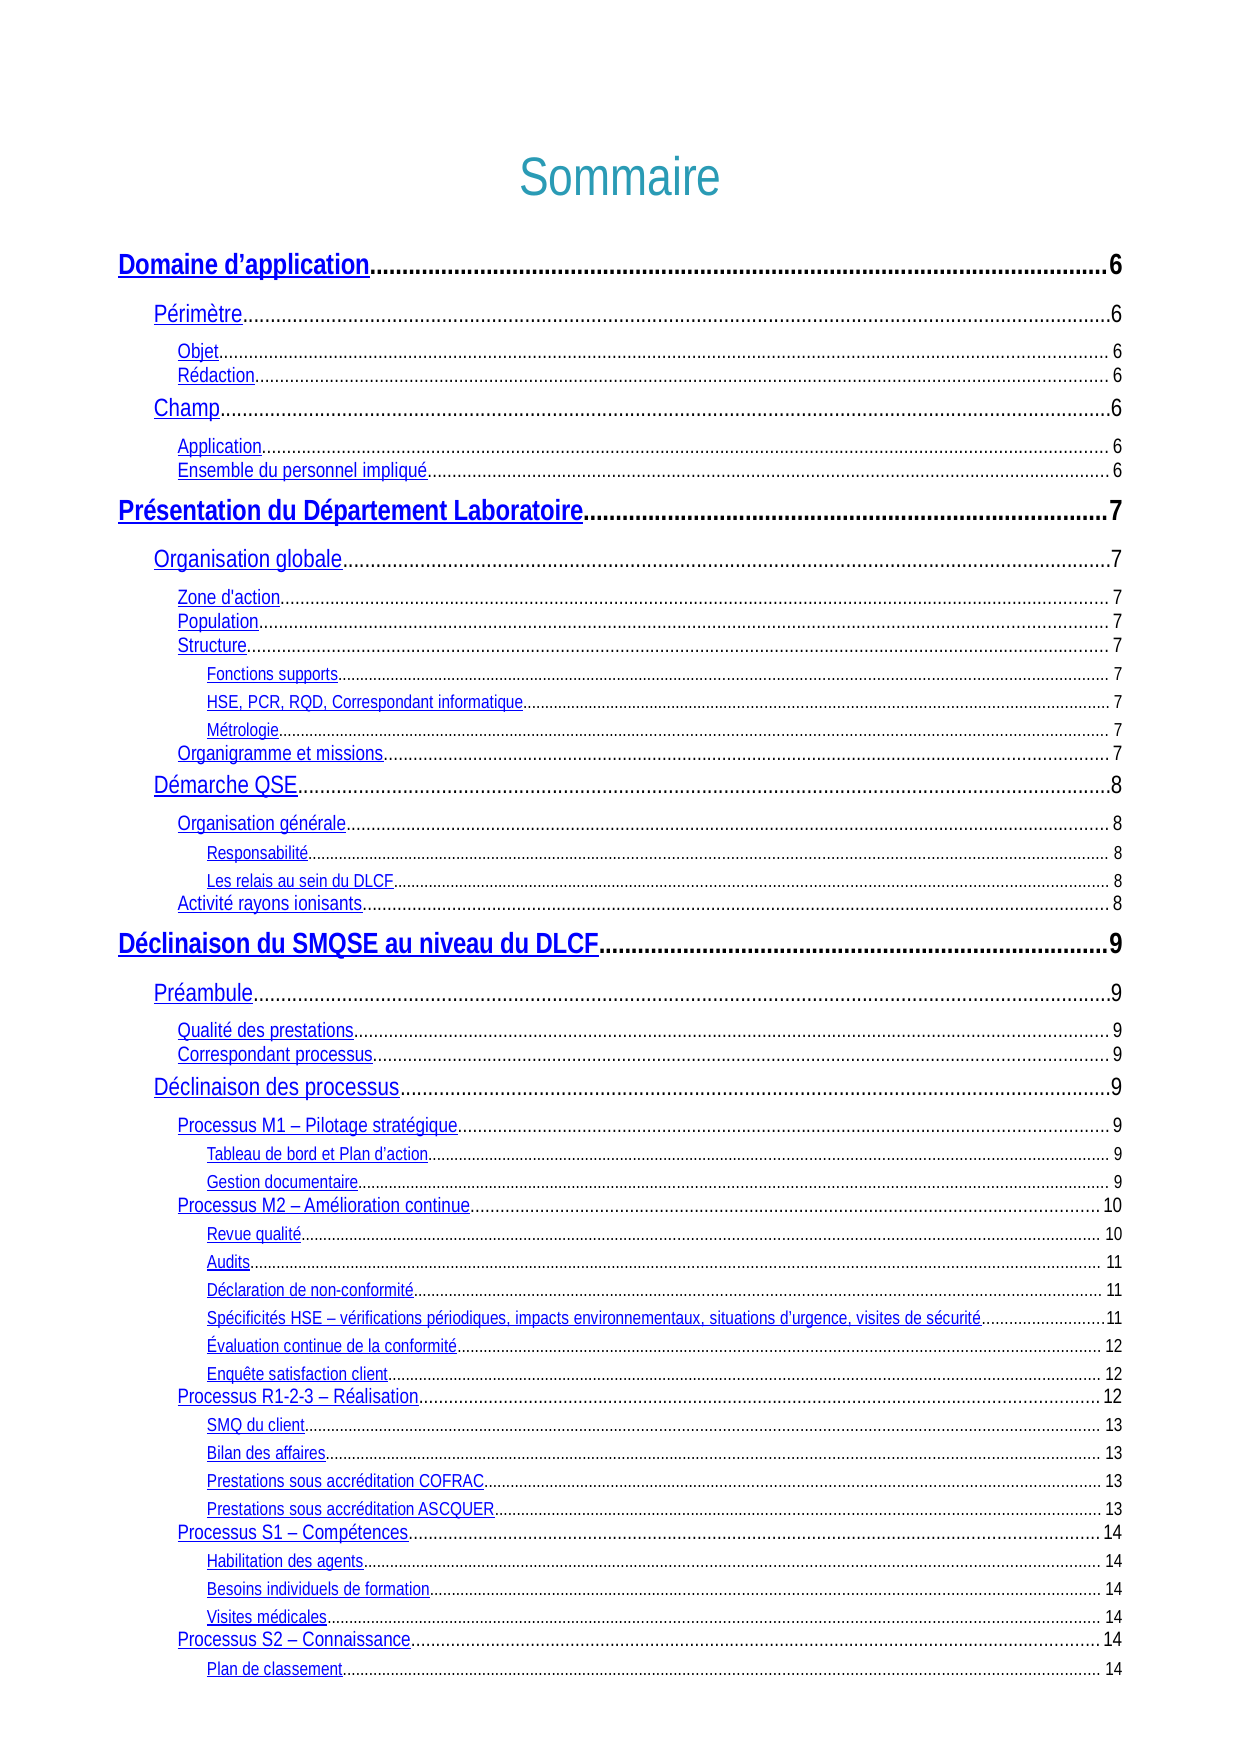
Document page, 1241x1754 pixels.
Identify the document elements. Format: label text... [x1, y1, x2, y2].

text Champ 6 [153, 393, 1122, 422]
text Population 7 [177, 609, 1122, 633]
text Évaluation continue de la conformité 12 [207, 1334, 1122, 1356]
text Sommaire [118, 144, 1122, 206]
text SMQ du client 13 [207, 1414, 1122, 1436]
text Activité rayons ionisants 8 [177, 891, 1122, 915]
text Processus M2 – Amélioration continue 10 [177, 1192, 1122, 1216]
text Ensemble du personnel impliqué 6 [177, 458, 1122, 482]
text Organisation globale 7 [153, 544, 1122, 573]
text Application 6 [177, 434, 1122, 458]
text Qualité des prestations 9 [177, 1018, 1122, 1042]
text Processus S1 – Compétences 14 [177, 1519, 1122, 1543]
text Rédaction 6 [177, 363, 1122, 387]
text Les relais au sein du DLCF 8 [207, 869, 1122, 891]
text Besoins individuels de formation 14 [207, 1577, 1122, 1599]
text Déclinaison des processus 9 [153, 1072, 1122, 1101]
text Spécificités HSE – vérifications périodiques, impacts environnementaux, situations d’urgence, visites de sécurité 11 [207, 1306, 1122, 1328]
text Visites médicales 14 [207, 1605, 1122, 1627]
text Préambule 9 [153, 977, 1122, 1006]
text Déclinaison du SMQSE au niveau du DLCF 9 [118, 927, 1122, 960]
text Zone d'action 7 [177, 585, 1122, 609]
text Revue qualité 10 [207, 1222, 1122, 1244]
text Métrologie 7 [207, 718, 1122, 741]
text HSE, PCR, RQD, Correspondant informatique 7 [207, 691, 1122, 713]
text Correspondant processus 9 [177, 1042, 1122, 1066]
text Structure 7 [177, 633, 1122, 657]
text Fonctions supports 7 [207, 663, 1122, 685]
text Processus S2 – Connaissance 14 [177, 1627, 1122, 1651]
text Enquête satisfaction client 12 [207, 1362, 1122, 1384]
text Organisation générale 8 [177, 811, 1122, 835]
text Objet 6 [177, 339, 1122, 363]
text Tableau de bord et Plan d’action 9 [207, 1143, 1122, 1164]
text Prestations sous accréditation ASCQUER 13 [207, 1498, 1122, 1519]
text Périmètre 6 [153, 298, 1122, 327]
text Présentation du Département Laboratoire 7 [118, 493, 1122, 526]
text Plan de classement 14 [207, 1657, 1122, 1679]
text Processus M1 – Pilotage stratégique 9 [177, 1113, 1122, 1137]
text Habilitation des agents 14 [207, 1549, 1122, 1571]
text Déclaration de non-conformité 11 [207, 1278, 1122, 1300]
text Audits 11 [207, 1250, 1122, 1272]
text Gestion documentaire 9 [207, 1171, 1122, 1192]
text Organigramme et missions 7 [177, 741, 1122, 764]
text Processus R1-2-3 – Réalisation 12 [177, 1384, 1122, 1408]
text Bilan des affaires 13 [207, 1442, 1122, 1464]
text Responsabilité 8 [207, 841, 1122, 863]
text Prestations sous accréditation COFRAC 13 [207, 1470, 1122, 1492]
text Démarche QSE 8 [153, 770, 1122, 799]
text Domaine d’application 6 [118, 248, 1122, 281]
